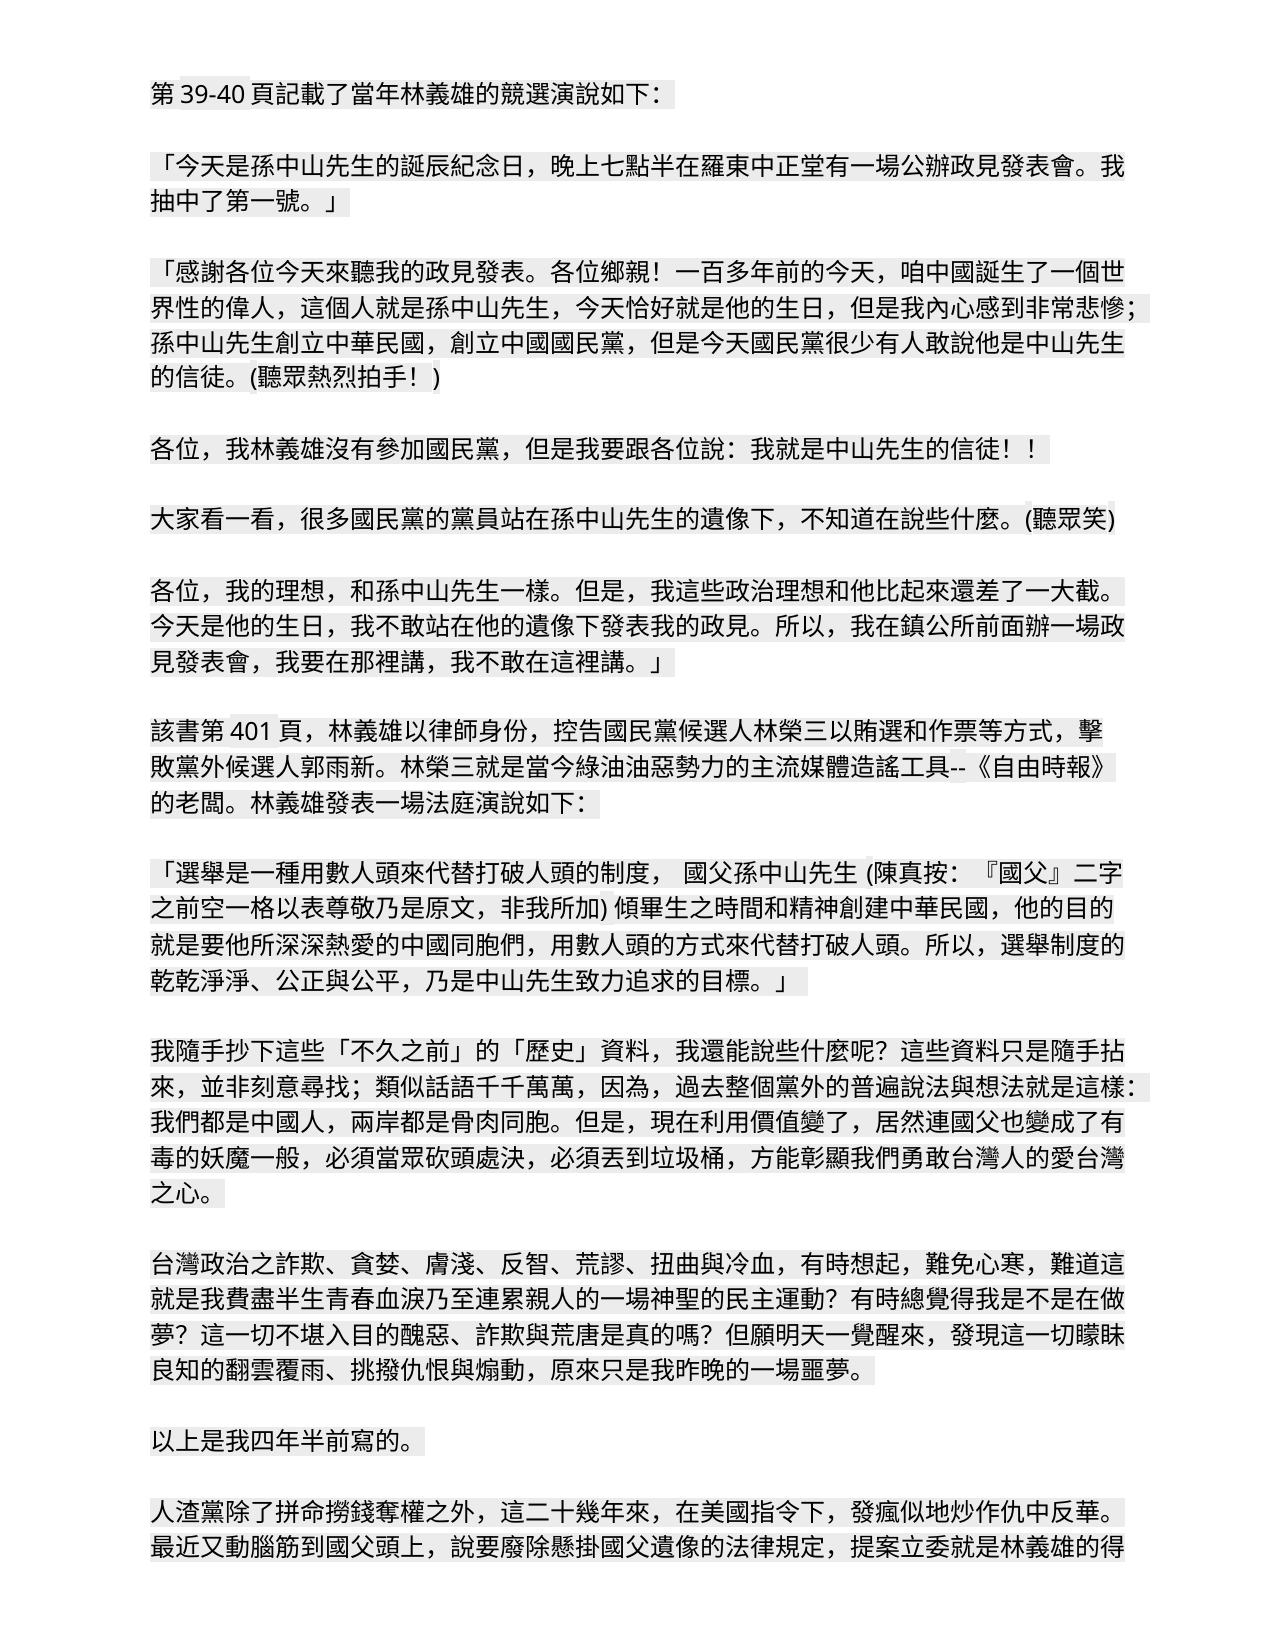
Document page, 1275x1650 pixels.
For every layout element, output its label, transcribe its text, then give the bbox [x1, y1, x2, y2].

text 國父信徒林義雄 陳真 2020. 10. 06. 良哲傳底下這東西給我看，我真不敢相信我的眼睛： https://bit.ly/36yyHXl 台灣的「鐵路之父」是他媽的什麼碗糕川謹介？是不是哪天我們的國父會變成後藤新平？ 我曾經在《立報》有個個人專欄叫做《哈巴狗電台》，每周一見報，前後寫了四、五年應該有吧。後來《立報》停刊，但我其實不是因為停刊才停寫，而是剛好在停刊之際，《立報》編輯問我說，能不能不要再使用「日本鬼子」這個詞？於是我就決定不寫了。日本鬼子罪惡滔天，侵略屠殺血腥暴行泯滅人性，說他一句「日本鬼子」也不行嗎？ 出於對林義雄的景仰，印象中，年少時曾經珍藏一張當年林義雄競選省議員的傳單，林義雄的大頭照旁邊寫著一行大字：「做一個堂堂正正的中國人」。如今找不出那張傳單，既然沒有憑據，我也不敢多說什麼，說不定是我記錯了。但是，當年所有人，特別是黨外人士，熱愛中國，以中國人為榮，卻只是一個基本事實。 你看，呂秀蓮、苦苓和李筱峰等人，連聽洋歌或是衣服上頭出現洋文，連喝可樂吃麥當勞等等等，統統視為一種「中國魂」的淪喪，愛中國之心，可想而知。 這些只不過頂多是三十多年前的事，又不是千年往事，居然也能全盤扭曲。過去愛中國愛成那樣痴迷，如今卻全面醜化中國人，仇視自己的血統、文化與祖先，拼命鼓動對於中國和中國人的仇恨，這不是有病嗎？ 大約1991年左右，林義雄海外遊學四年返台定居。有一天，打電話來我工作的林口長庚醫院，邀我去他家。臨走時，要我從書架上挑幾本書，說要送我。我挑了影響我最大的《從蘭陽到霧峰》。林義雄就在書本上寫了「陳真惠存，林義雄」等幾個字。其實，我早在念高中時就在台北牯嶺街的舊書攤買過、讀過這本書。我之所以再挑這本書，是因為受它影響很大。 雖然一時找不出林義雄那張「做一個堂堂正正的中國人」的競選傳單，但是在《從蘭陽到霧峰》裏頭(第59頁)卻有一張同樣是林義雄競選省議員的傳單 (可惜我還不會貼圖，要不就貼給大家看)，那傳單寫著斗大的三個大標題。 頭一個大標題寫著：「作為一個中國人」，底下寫著：「我們要問：富商巨賈、黨政要員在國外置產設薪的有多少？我們建議：請政府嚴密調查，公佈名單，並將這批人驅逐出國。」(陳真按：這項建議如果現在來執行，台灣政壇及商界大概剩下小貓兩三隻了，統統得驅逐出境了。) 第二個大標題寫著：「作為一個台灣人」，「我們要問：鐵路枕木為什麼不向本省木材行購買，而要向日商採購？我們建議：省營事業所需器材，除非本省廠商無法供應，否則不得向外商採購。」同時還建議：「一個月中，如果火車誤點超過三十次，鐵路局長應引咎辭職。」 最後，第三個大標題寫著：「作為一個宜蘭人」，「我們要問：競選期間，老師為什麼一定要訪問學生家庭？我們建議：請尊重老師的人格，不要逼他們低聲下氣地去拉票」。 另外，第110頁有一整章談到開會語言，標題是「本會開會時應使用中國語言」。林義雄在省議會提案，要求在推行「國語」之時，因為「中國地大人多，語言複雜」(第374頁)，所以也應該把閩南語及漢滿蒙回藏苗與原住民各族語言統統列入「中國語言」，賦予各地「方言」法定效力，並禁止使用外國語言，「以維護國家尊嚴」。 四年前，也就是2016年的4月24日，我在巴勒網的留言板上也提過這本我經常提起的書。我如此寫道： 為了奪權謀利，綠油油的惡勢力，二十年來在台灣透過各種方式(包括捏造歪曲歷史，竄改教科書，醜化中國，美化日本)，煽動對於中國及中國人以及中華文化的仇恨與鄙視；每天透過各種主流媒體，無孔不入地進行仇中反華的洗腦，並且大力美化日本，甚至連日常生活到處都可以看到這樣一種歌頌日本殖民台灣的「美好回憶」。 比方說，在台南的一些公園或古蹟之各種圖文敘述，到處都是這樣一種竄改歷史真相的扭曲，硬是把日本鬼子的殖民血腥暴行全盤美化得美侖美奐。只要是日據時期，一概美不勝收，個個幸福美滿；只要是國民黨時期，就是恐怖悲慘，血淚斑斑。 至於黨外時代所稱讚的那些中國的美好價值或歷史人物，如今一概妖魔化得醜陋邪惡不堪。連原本黨外都一致推崇的國父孫中山，居然也被紛紛拉倒銅像、潑漆、砍頭、當眾處決；對於中國被列強侵略屠殺的苦難，例如南京大屠殺，甚且高聲叫好或說與我們台灣人無關，說那是中國人的家務事，台灣人不是中國人云云。 更不可思議的是，這些綠油油的混蛋人渣，如今講起這一切，總是講得好像自古以來黨外就是如此和中國的一切人事物勢不兩立。但這絕非事實，而且恰恰與事實完全相反。事實上，黨外時，我們都是中國人，而且以身為中國人為榮，對於中國遭受西方列強與日本侵略的百年苦難，感同身受，痛徹心扉。 我常感納悶，這些都只不過是頂多二、三十年前的事，又不是什麼千百年前需要進行考古分析才能理解的事，為何年輕一代總是如此容易洗腦？不管怎麼改朝換代，年輕人永遠都是主流政治惡勢力的鐵桿部隊。 就以如今彷彿萬惡不赦的孫中山為例，林義雄的《從蘭陽到霧峰》隨便翻兩下就能找出許多反證。比方說第4頁，林義雄有這麼一段公開自述其從政之心路歷程。林義雄如此寫道： 「我於高中時，研習中山先生遺教，.....遂立志為民主法治略盡棉薄。」 第39-40頁記載了當年林義雄的競選演說如下： 「今天是孫中山先生的誕辰紀念日，晚上七點半在羅東中正堂有一場公辦政見發表會。我抽中了第一號。」 「感謝各位今天來聽我的政見發表。各位鄉親！一百多年前的今天，咱中國誕生了一個世界性的偉人，這個人就是孫中山先生，今天恰好就是他的生日，但是我內心感到非常悲慘；孫中山先生創立中華民國，創立中國國民黨，但是今天國民黨很少有人敢說他是中山先生的信徒。(聽眾熱烈拍手！) 各位，我林義雄沒有參加國民黨，但是我要跟各位說：我就是中山先生的信徒！！ 大家看一看，很多國民黨的黨員站在孫中山先生的遺像下，不知道在說些什麼。(聽眾笑) 各位，我的理想，和孫中山先生一樣。但是，我這些政治理想和他比起來還差了一大截。今天是他的生日，我不敢站在他的遺像下發表我的政見。所以，我在鎮公所前面辦一場政見發表會，我要在那裡講，我不敢在這裡講。」 該書第401頁，林義雄以律師身份，控告國民黨候選人林榮三以賄選和作票等方式，擊敗黨外候選人郭雨新。林榮三就是當今綠油油惡勢力的主流媒體造謠工具--《自由時報》的老闆。林義雄發表一場法庭演說如下： 「選舉是一種用數人頭來代替打破人頭的制度， 國父孫中山先生 (陳真按：『國父』二字之前空一格以表尊敬乃是原文，非我所加) 傾畢生之時間和精神創建中華民國，他的目的就是要他所深深熱愛的中國同胞們，用數人頭的方式來代替打破人頭。所以，選舉制度的乾乾淨淨、公正與公平，乃是中山先生致力追求的目標。」 我隨手抄下這些「不久之前」的「歷史」資料，我還能說些什麼呢？這些資料只是隨手拈來，並非刻意尋找；類似話語千千萬萬，因為，過去整個黨外的普遍說法與想法就是這樣：我們都是中國人，兩岸都是骨肉同胞。但是，現在利用價值變了，居然連國父也變成了有毒的妖魔一般，必須當眾砍頭處決，必須丟到垃圾桶，方能彰顯我們勇敢台灣人的愛台灣之心。 台灣政治之詐欺、貪婪、膚淺、反智、荒謬、扭曲與冷血，有時想起，難免心寒，難道這就是我費盡半生青春血淚乃至連累親人的一場神聖的民主運動？有時總覺得我是不是在做夢？這一切不堪入目的醜惡、詐欺與荒唐是真的嗎？但願明天一覺醒來，發現這一切矇眛良知的翻雲覆雨、挑撥仇恨與煽動，原來只是我昨晚的一場噩夢。 以上是我四年半前寫的。 人渣黨除了拼命撈錢奪權之外，這二十幾年來，在美國指令下，發瘋似地炒作仇中反華。最近又動腦筋到國父頭上，說要廢除懸掛國父遺像的法律規定，提案立委就是林義雄的得意弟子范什麼雲的，以及一群屎袋力量的立委們。林義雄口口聲聲說自己是國父孫中山的信徒，如今自己的徒子徒孫們卻要把國父整個幹掉，不知身為「國父信徒」的林義雄有何感想？ [150, 75, 1125, 1562]
